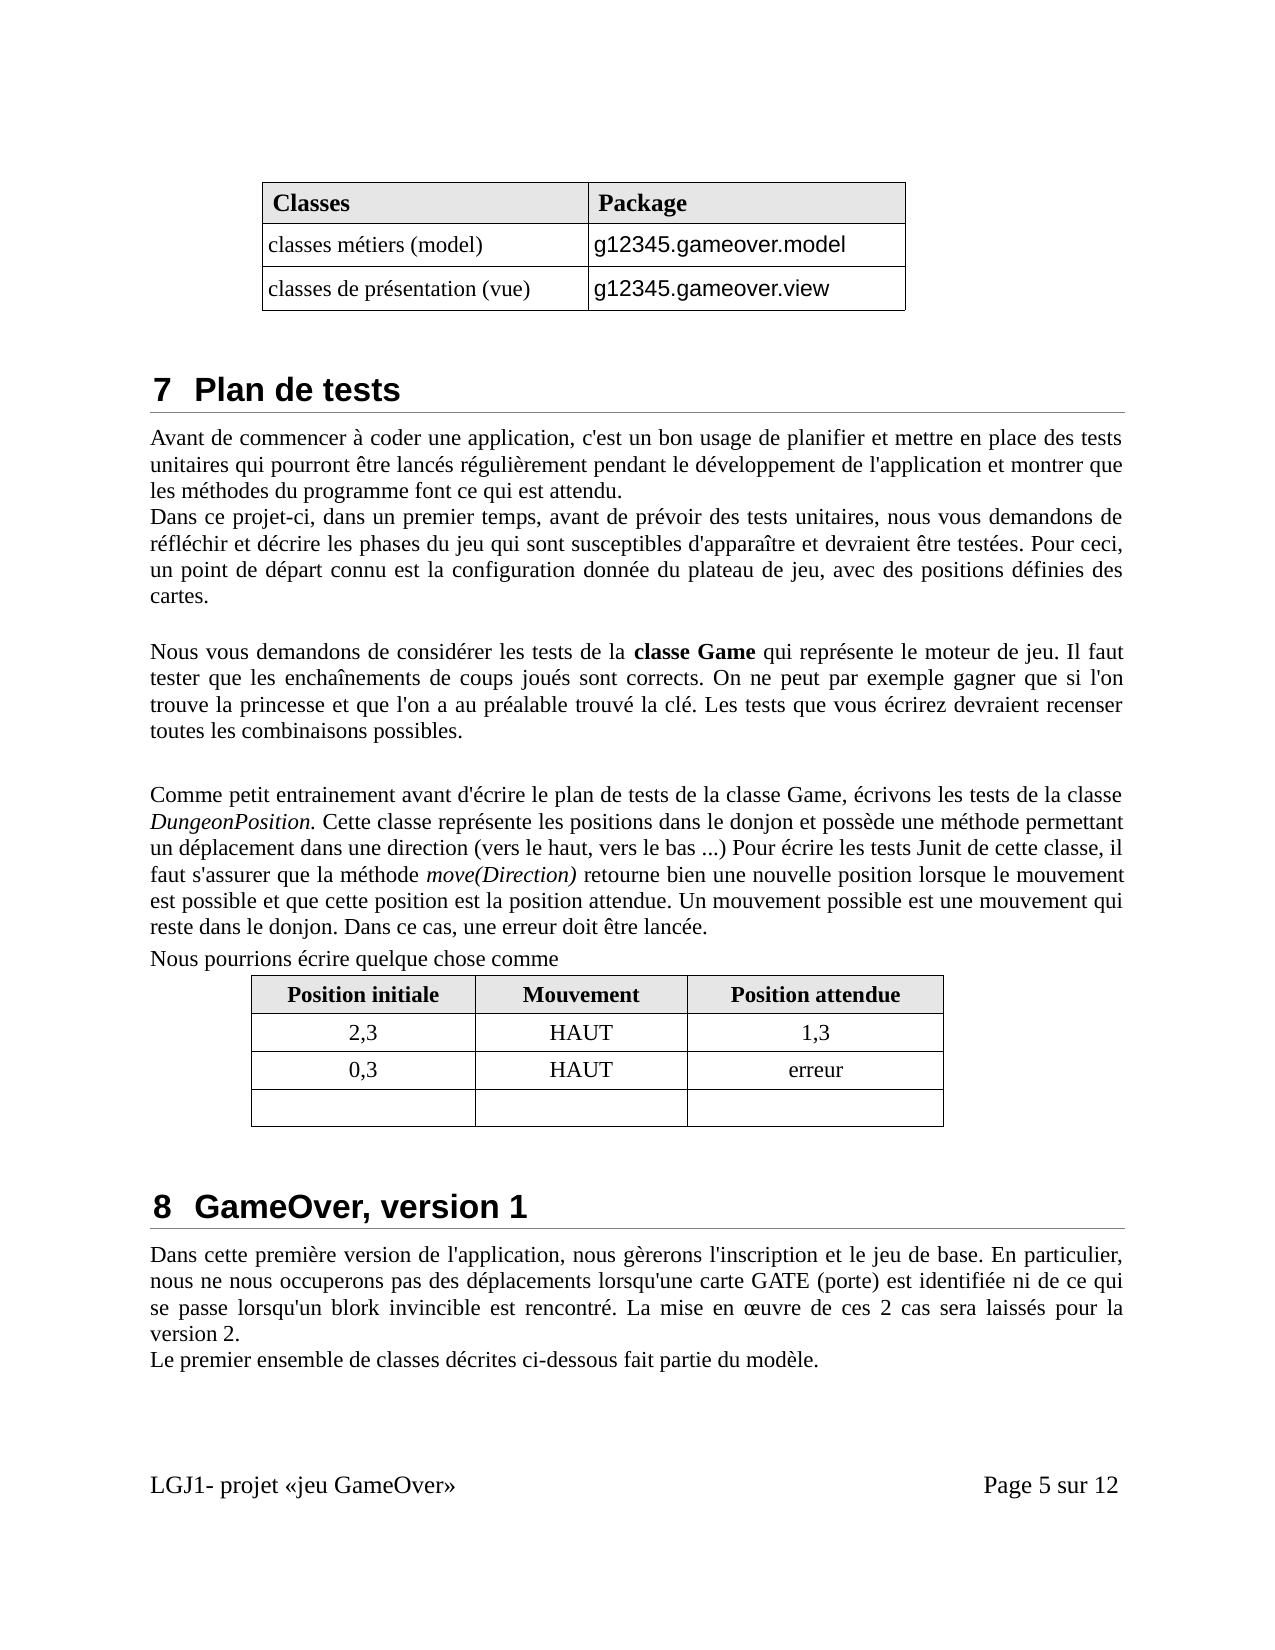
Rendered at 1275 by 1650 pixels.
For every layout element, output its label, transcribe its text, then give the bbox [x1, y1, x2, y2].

subtitle GameOver, version 1 [150, 1184, 1125, 1228]
table_cell HAUT [476, 1014, 687, 1051]
table_cell 2,3 [252, 1014, 475, 1051]
subtitle Plan de tests [150, 367, 1125, 412]
table_cell 1,3 [688, 1014, 943, 1051]
table_cell [688, 1090, 943, 1126]
table_header Classes [263, 183, 588, 223]
text Le premier ensemble de classes décrites ci-dessous fait partie du modèle. [150, 1346, 1125, 1373]
table_cell [476, 1090, 687, 1126]
text Comme petit entrainement avant d'écrire le plan de tests de la classe Game, écrivons les tests de la classe DungeonPosition. Cette classe représente les positions dans le donjon et possède une méthode permettant un déplacement dans une direction (vers le haut, vers le bas ...) Pour écrire les tests Junit de cette classe, il faut s'assurer que la méthode move(Direction) retourne bien une nouvelle position lorsque le mouvement est possible et que cette position est la position attendue. Un mouvement possible est une mouvement qui reste dans le donjon. Dans ce cas, une erreur doit être lancée. [150, 782, 1125, 940]
table_cell g12345.gameover.model [589, 224, 905, 266]
table_cell g12345.gameover.view [589, 267, 905, 310]
table_header Position attendue [688, 976, 943, 1013]
text Avant de commencer à coder une application, c'est un bon usage de planifier et mettre en place des tests unitaires qui pourront être lancés régulièrement pendant le développement de l'application et montrer que les méthodes du programme font ce qui est attendu. [150, 424, 1125, 503]
text Dans ce projet-ci, dans un premier temps, avant de prévoir des tests unitaires, nous vous demandons de réfléchir et décrire les phases du jeu qui sont susceptibles d'apparaître et devraient être testées. Pour ceci, un point de départ connu est la configuration donnée du plateau de jeu, avec des positions définies des cartes. [150, 503, 1125, 609]
table_header Mouvement [476, 976, 687, 1013]
text Nous pourrions écrire quelque chose comme [150, 946, 1125, 972]
table_cell classes métiers (model) [263, 224, 588, 266]
table_cell erreur [688, 1052, 943, 1088]
table_cell HAUT [476, 1052, 687, 1088]
table_header Package [589, 183, 905, 223]
table_cell classes de présentation (vue) [263, 267, 588, 310]
table_cell [252, 1090, 475, 1126]
table_header Position initiale [252, 976, 475, 1013]
text Nous vous demandons de considérer les tests de la classe Game qui représente le moteur de jeu. Il faut tester que les enchaînements de coups joués sont corrects. On ne peut par exemple gagner que si l'on trouve la princesse et que l'on a au préalable trouvé la clé. Les tests que vous écrirez devraient recenser toutes les combinaisons possibles. [150, 638, 1125, 743]
table_cell 0,3 [252, 1052, 475, 1088]
text Dans cette première version de l'application, nous gèrerons l'inscription et le jeu de base. En particulier, nous ne nous occuperons pas des déplacements lorsqu'une carte GATE (porte) est identifiée ni de ce qui se passe lorsqu'un blork invincible est rencontré. La mise en œuvre de ces 2 cas sera laissés pour la version 2. [150, 1241, 1125, 1346]
